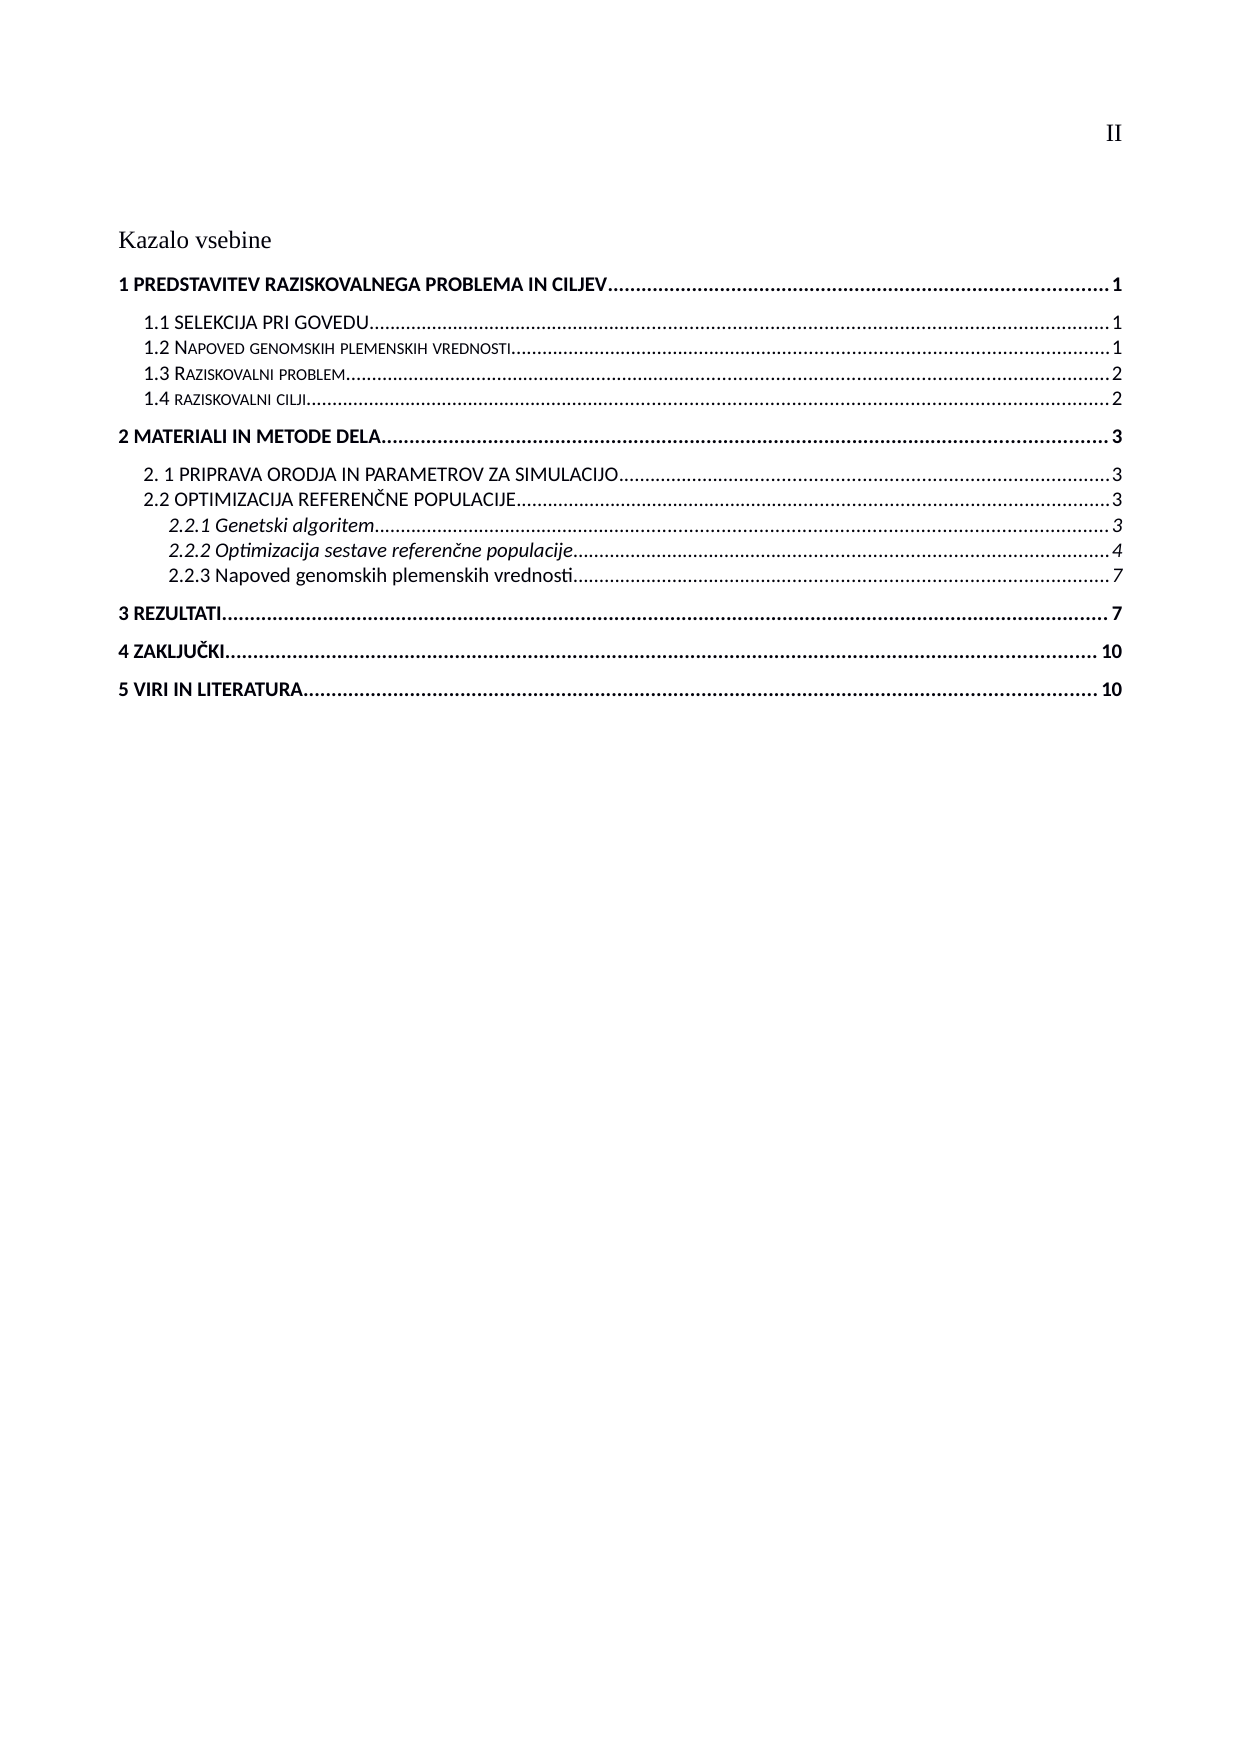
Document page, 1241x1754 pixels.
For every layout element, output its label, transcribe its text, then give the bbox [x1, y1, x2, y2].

text 4 ZAKLJUČKI 10 [118, 638, 1122, 664]
text 2. 1 PRIPRAVA ORODJA IN PARAMETROV ZA SIMULACIJO 3 [143, 461, 1122, 486]
text 3 REZULTATI 7 [118, 601, 1122, 626]
text 2.2.1 Genetski algoritem 3 [168, 512, 1122, 537]
text 1.1 SELEKCIJA PRI GOVEDU 1 [143, 309, 1122, 334]
text 2.2 OPTIMIZACIJA REFERENČNE POPULACIJE 3 [143, 486, 1122, 512]
text 2.2.2 Optimizacija sestave referenčne populacije 4 [168, 537, 1122, 563]
text 1.4 raziskovalni cilji 2 [143, 385, 1122, 411]
text Kazalo vsebine [118, 226, 1122, 254]
text 1 predstavitev raziskovalnega problema in ciljev 1 [118, 271, 1122, 296]
text 5 VIRI IN LITERATURA 10 [118, 676, 1122, 702]
text 2 MATERIALI IN METODE DELA 3 [118, 423, 1122, 448]
text 2.2.3 Napoved genomskih plemenskih vrednosti 7 [168, 563, 1122, 588]
text 1.2 Napoved genomskih plemenskih vrednosti 1 [143, 334, 1122, 360]
text 1.3 Raziskovalni problem 2 [143, 360, 1122, 385]
